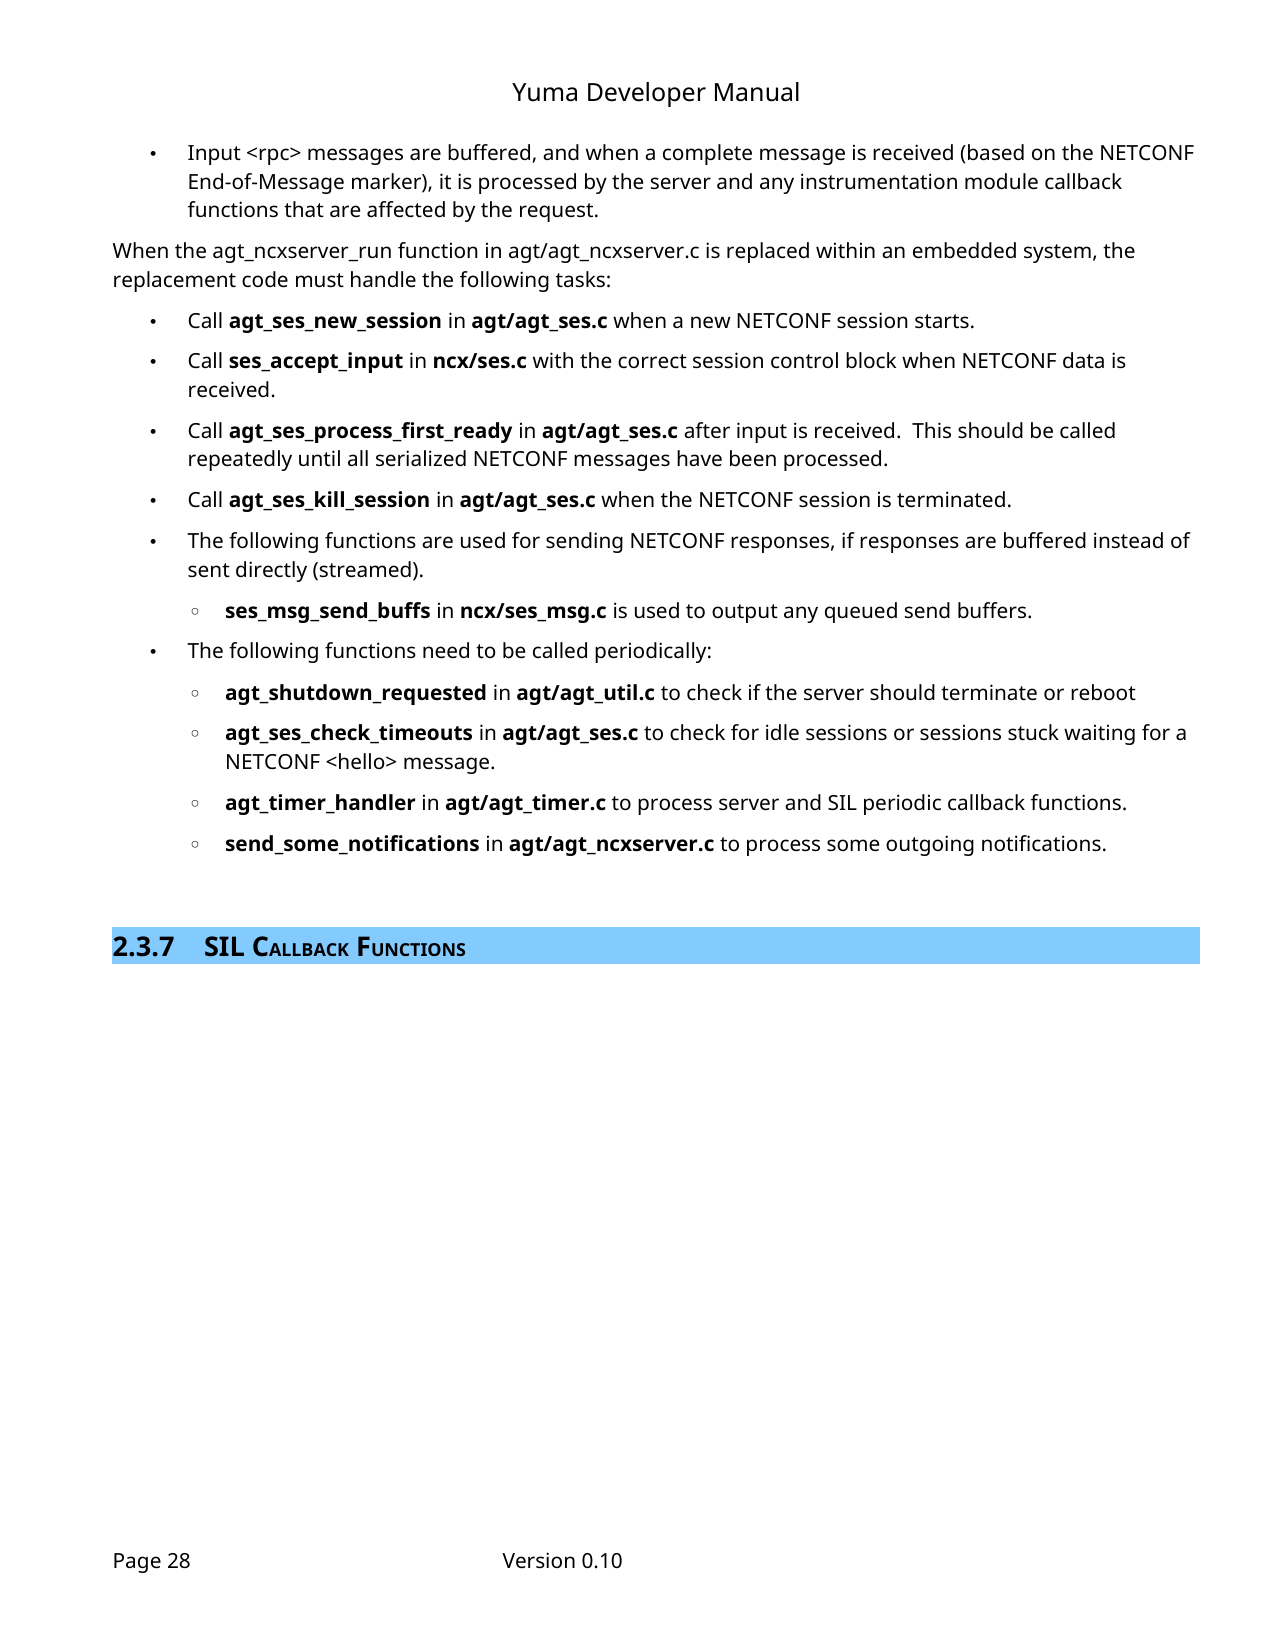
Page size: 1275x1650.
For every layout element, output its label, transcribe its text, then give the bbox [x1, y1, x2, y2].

list send_some_notifications in agt/agt_ncxserver.c to process some outgoing notifications. [187, 829, 1200, 857]
list ses_msg_send_buffs in ncx/ses_msg.c is used to output any queued send buffers. [187, 596, 1200, 624]
list agt_timer_handler in agt/agt_timer.c to process server and SIL periodic callback functions. [187, 788, 1200, 816]
list The following functions are used for sending NETCONF responses, if responses are buffered instead of sent directly (streamed). [150, 526, 1200, 583]
list agt_ses_check_timeouts in agt/agt_ses.c to check for idle sessions or sessions stuck waiting for a NETCONF <hello> message. [187, 718, 1200, 775]
text When the agt_ncxserver_run function in agt/agt_ncxserver.c is replaced within an embedded system, the replacement code must handle the following tasks: [112, 236, 1200, 293]
list The following functions need to be called periodically: [150, 637, 1200, 665]
list Input <rpc> messages are buffered, and when a complete message is received (based on the NETCONF End-of-Message marker), it is processed by the server and any instrumentation module callback functions that are affected by the request. [150, 138, 1200, 224]
list Call ses_accept_input in ncx/ses.c with the correct session control block when NETCONF data is received. [150, 347, 1200, 403]
list Call agt_ses_process_first_ready in agt/agt_ses.c after input is received. This should be called repeatedly until all serialized NETCONF messages have been processed. [150, 416, 1200, 473]
subtitle SIL Callback Functions [112, 927, 1200, 964]
list agt_shutdown_requested in agt/agt_util.c to check if the server should terminate or reboot [187, 678, 1200, 706]
list Call agt_ses_new_session in agt/agt_ses.c when a new NETCONF session starts. [150, 306, 1200, 334]
list Call agt_ses_kill_session in agt/agt_ses.c when the NETCONF session is terminated. [150, 485, 1200, 514]
